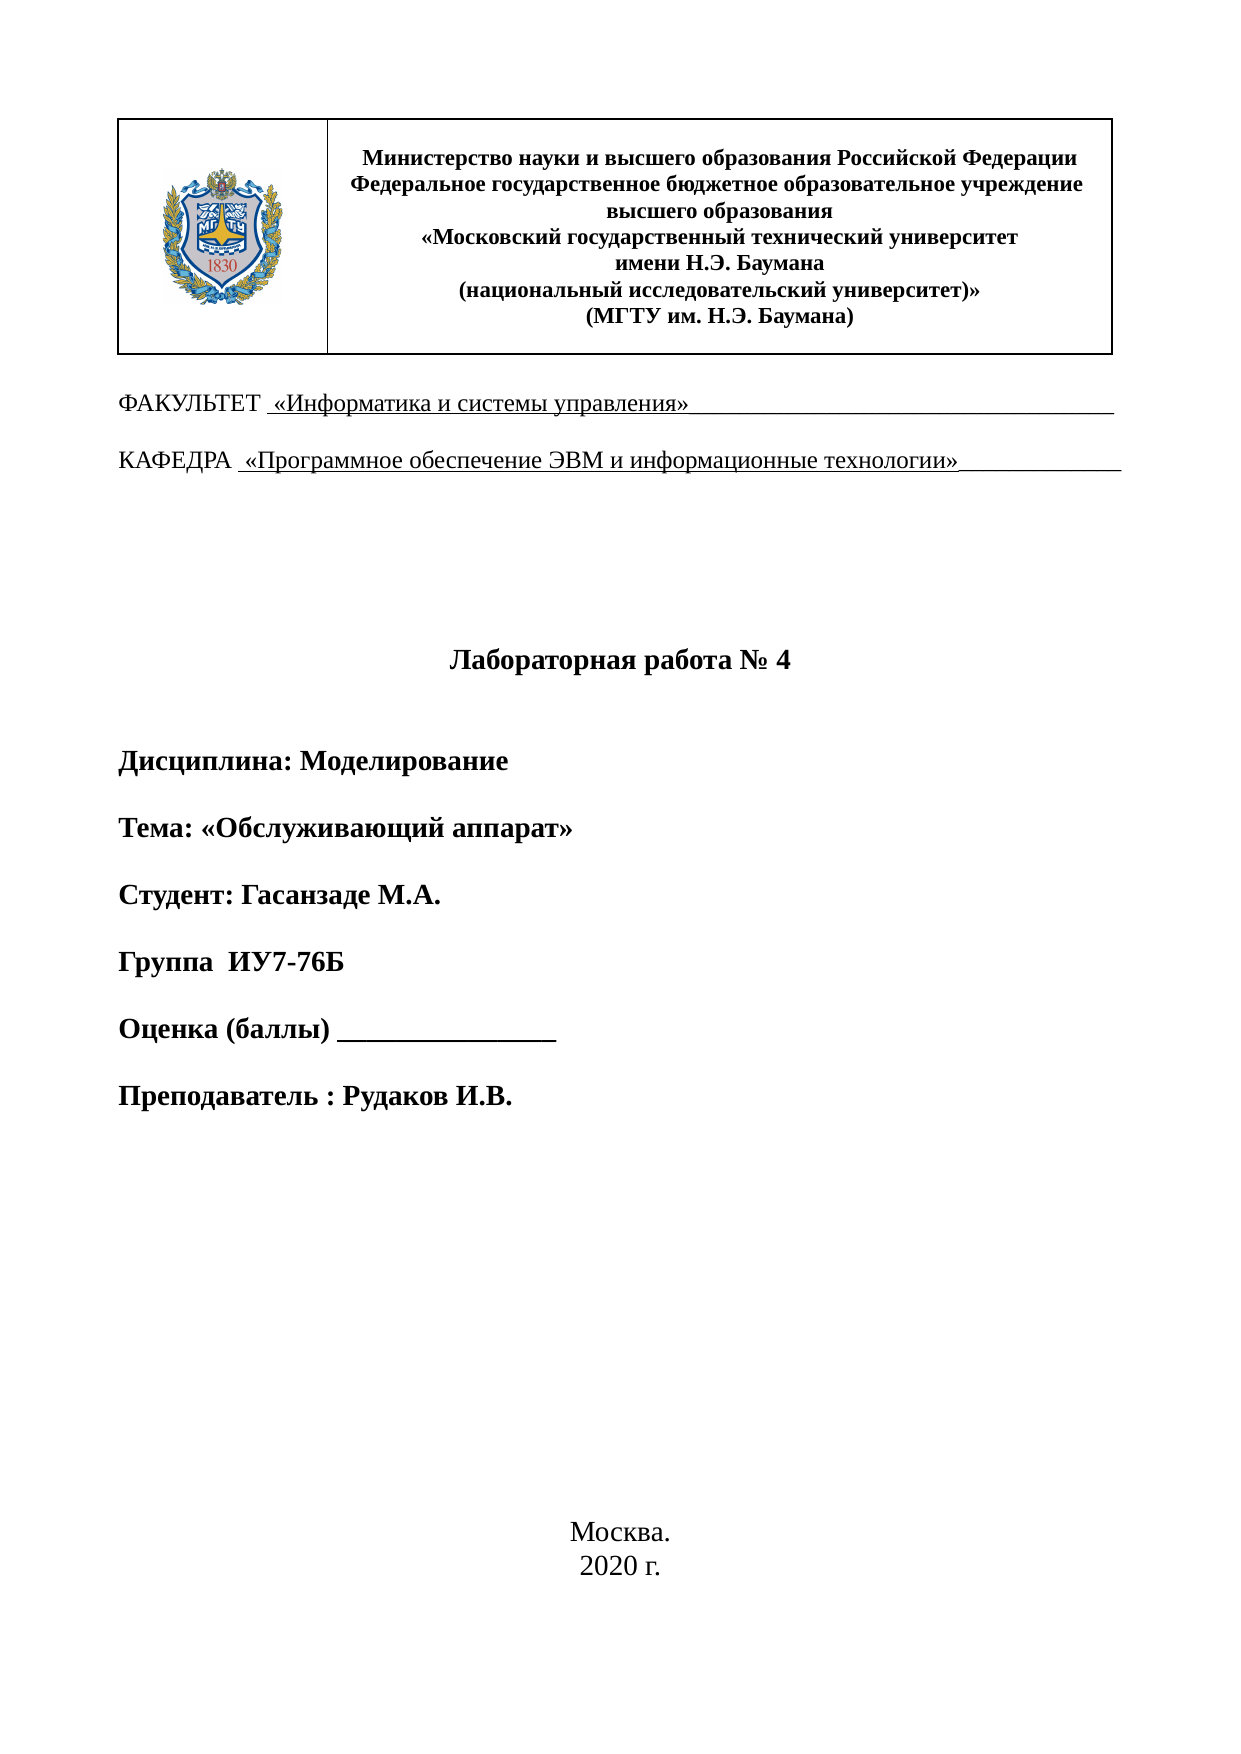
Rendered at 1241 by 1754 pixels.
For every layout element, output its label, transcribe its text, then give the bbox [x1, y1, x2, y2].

table_header [119, 120, 327, 353]
text Группа ИУ7-76Б [118, 944, 1122, 977]
text 2020 г. [118, 1548, 1122, 1581]
text Лабораторная работа № 4 [118, 642, 1122, 676]
text ФАКУЛЬТЕТ «Информатика и системы управления»__________________________________ [118, 388, 1122, 417]
picture [162, 168, 283, 305]
text Москва. [118, 1514, 1122, 1548]
text Дисциплина: Моделирование [118, 743, 1122, 776]
text Преподаватель : Рудаков И.В. [118, 1078, 1122, 1112]
text Оценка (баллы) _______________ [118, 1011, 1122, 1044]
text Студент: Гасанзаде М.А. [118, 877, 1122, 910]
text КАФЕДРА «Программное обеспечение ЭВМ и информационные технологии»_____________ [118, 446, 1122, 474]
table_header Министерство науки и высшего образования Российской Федерации Федеральное государственное бюджетное образовательное учреждение высшего образования «Московский государственный технический университет имени Н.Э. Баумана (национальный исследовательский университет)» (МГТУ им. Н.Э. Баумана) [328, 120, 1111, 353]
text Тема: «Обслуживающий аппарат» [118, 810, 1122, 843]
